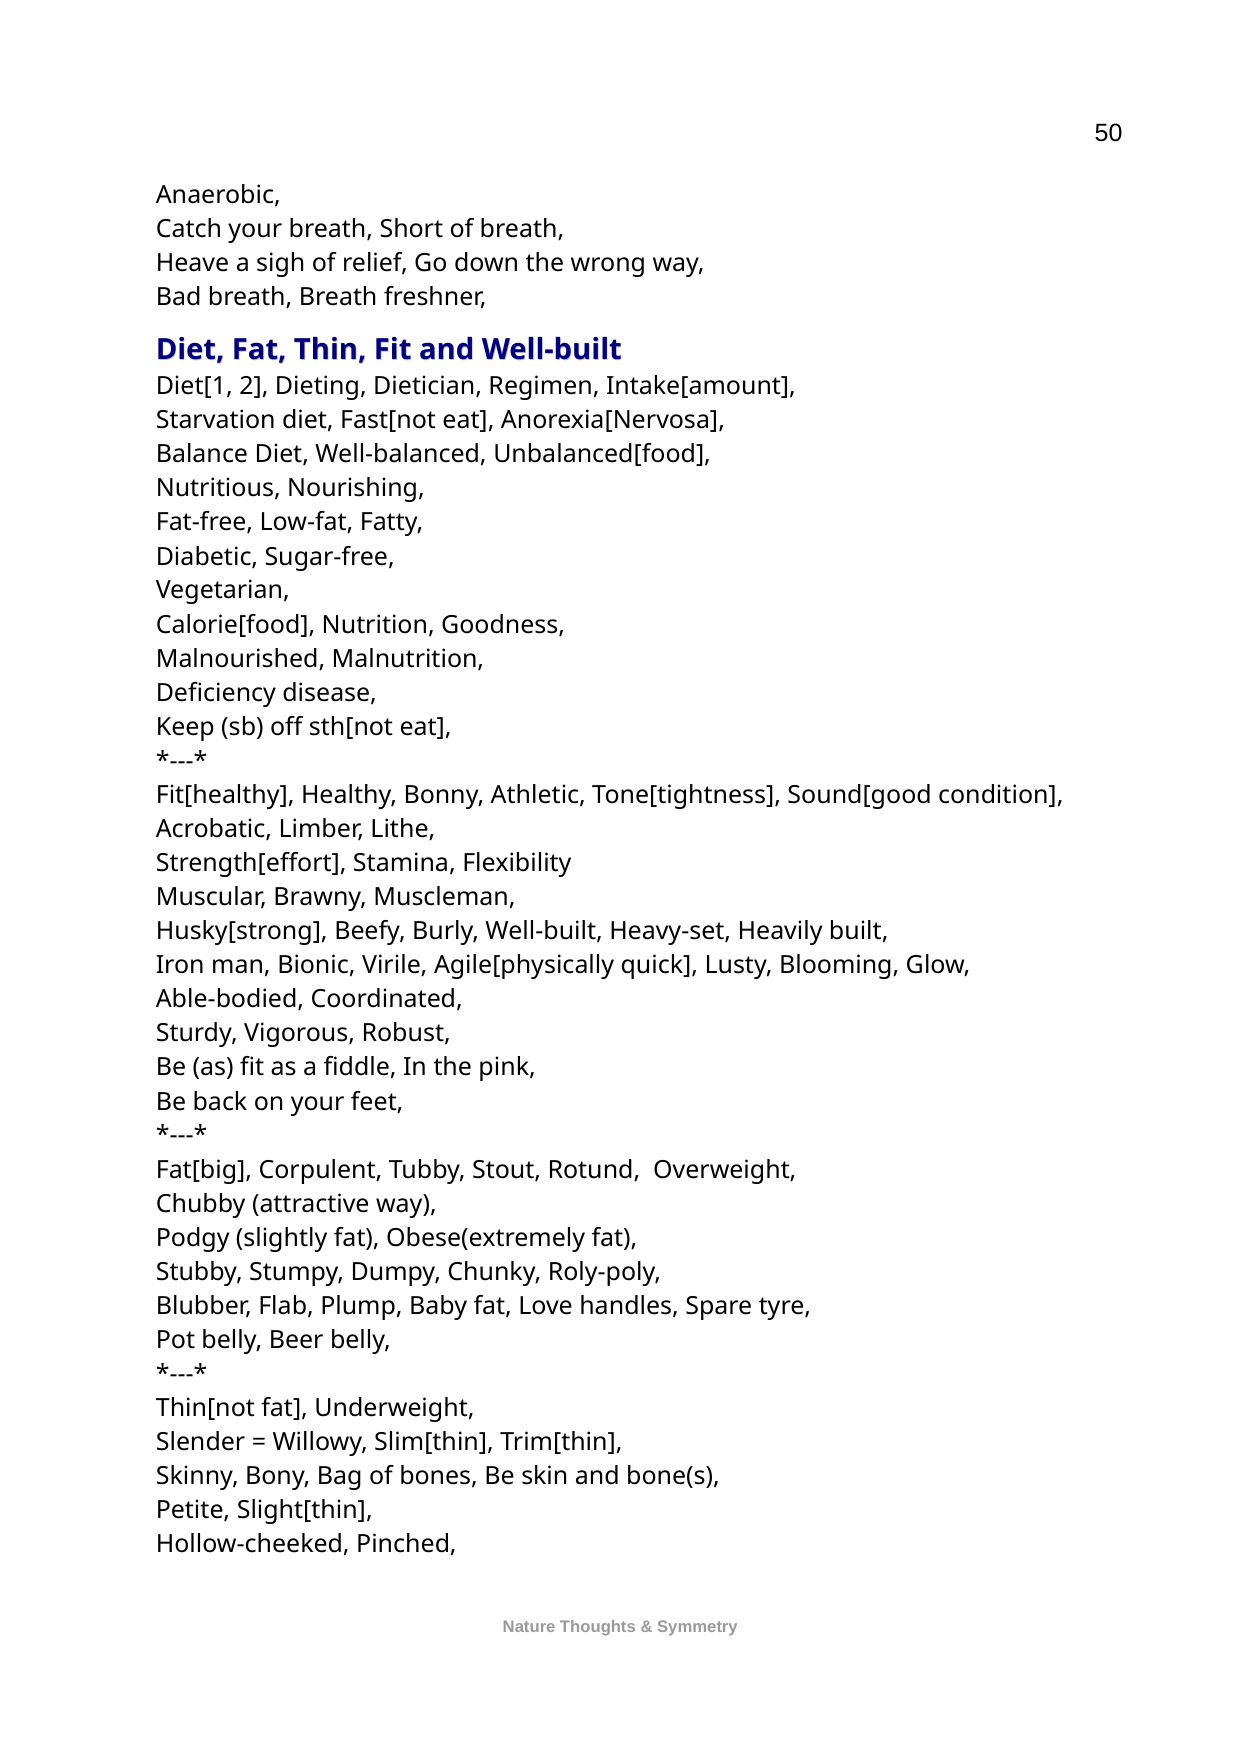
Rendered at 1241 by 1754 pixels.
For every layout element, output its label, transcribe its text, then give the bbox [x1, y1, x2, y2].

text Deficiency disease, [156, 674, 1122, 708]
text Stubby, Stumpy, Dumpy, Chunky, Roly-poly, [156, 1253, 1122, 1287]
text Podgy (slightly fat), Obese(extremely fat), [156, 1219, 1122, 1253]
text Diabetic, Sugar-free, [156, 538, 1122, 572]
text *---* [156, 1356, 1122, 1390]
text Sturdy, Vigorous, Robust, [156, 1015, 1122, 1049]
text Anaerobic, [156, 177, 1122, 211]
text Skinny, Bony, Bag of bones, Be skin and bone(s), [156, 1458, 1122, 1492]
subtitle Diet, Fat, Thin, Fit and Well-built [156, 328, 1122, 368]
text Strength[effort], Stamina, Flexibility [156, 845, 1122, 879]
text Acrobatic, Limber, Lithe, [156, 811, 1122, 845]
text Chubby (attractive way), [156, 1185, 1122, 1219]
text Fat-free, Low-fat, Fatty, [156, 504, 1122, 538]
text Be (as) fit as a fiddle, In the pink, [156, 1049, 1122, 1083]
text Blubber, Flab, Plump, Baby fat, Love handles, Spare tyre, [156, 1287, 1122, 1322]
text *---* [156, 1117, 1122, 1151]
text Muscular, Brawny, Muscleman, [156, 879, 1122, 913]
text Nutritious, Nourishing, [156, 470, 1122, 504]
text Thin[not fat], Underweight, [156, 1390, 1122, 1424]
text Fat[big], Corpulent, Tubby, Stout, Rotund, Overweight, [156, 1151, 1122, 1185]
text Keep (sb) off sth[not eat], [156, 708, 1122, 742]
text Heave a sigh of relief, Go down the wrong way, [156, 245, 1122, 279]
text Diet[1, 2], Dieting, Dietician, Regimen, Intake[amount], [156, 368, 1122, 402]
text Pot belly, Beer belly, [156, 1322, 1122, 1356]
text *---* [156, 742, 1122, 777]
text Bad breath, Breath freshner, [156, 279, 1122, 313]
text Catch your breath, Short of breath, [156, 211, 1122, 245]
text Hollow-cheeked, Pinched, [156, 1526, 1122, 1560]
text Balance Diet, Well-balanced, Unbalanced[food], [156, 436, 1122, 470]
text Petite, Slight[thin], [156, 1492, 1122, 1526]
text Fit[healthy], Healthy, Bonny, Athletic, Tone[tightness], Sound[good condition], [156, 777, 1122, 811]
text Able-bodied, Coordinated, [156, 981, 1122, 1015]
text Calorie[food], Nutrition, Goodness, [156, 606, 1122, 640]
text Be back on your feet, [156, 1083, 1122, 1117]
text Husky[strong], Beefy, Burly, Well-built, Heavy-set, Heavily built, [156, 913, 1122, 947]
text Malnourished, Malnutrition, [156, 640, 1122, 674]
text Starvation diet, Fast[not eat], Anorexia[Nervosa], [156, 402, 1122, 436]
text Vegetarian, [156, 572, 1122, 606]
text Slender = Willowy, Slim[thin], Trim[thin], [156, 1424, 1122, 1458]
text Iron man, Bionic, Virile, Agile[physically quick], Lusty, Blooming, Glow, [156, 947, 1122, 981]
